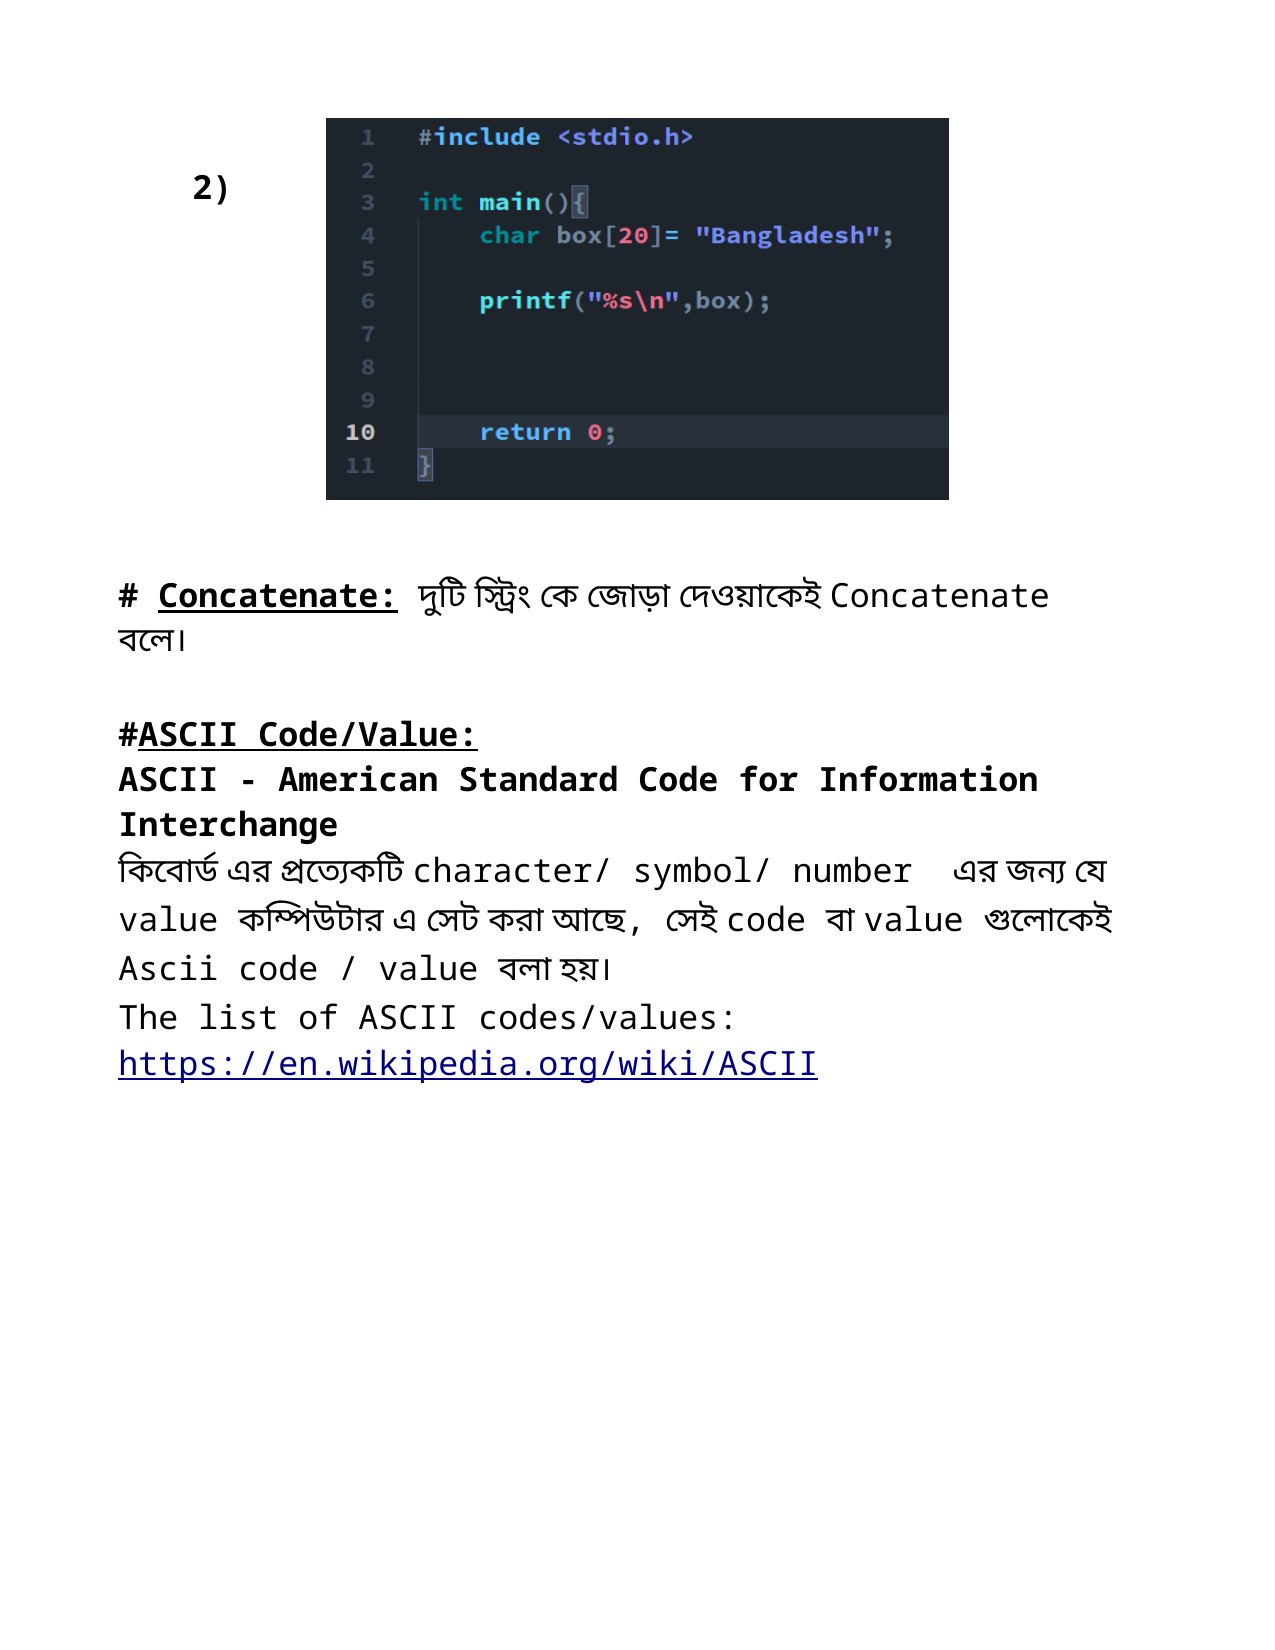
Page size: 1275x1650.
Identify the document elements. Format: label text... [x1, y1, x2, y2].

text The list of ASCII codes/values: https://en.wikipedia.org/wiki/ASCII [118, 994, 1157, 1085]
text # Concatenate: দুটি স্ট্রিং কে জোড়া দেওয়াকেই Concatenate বলে। [118, 572, 1157, 665]
text 2) [118, 163, 326, 209]
text [949, 163, 1157, 209]
text ASCII - American Standard Code for Information Interchange [118, 756, 1157, 847]
text #ASCII Code/Value: [118, 710, 1157, 756]
picture [326, 118, 949, 500]
text কিবোর্ড এর প্রত্যেকটি character/ symbol/ number এর জন্য যে value কম্পিউটার এ সেট করা আছে, সেই code বা value গুলোকেই Ascii code / value বলা হয়। [118, 847, 1157, 994]
